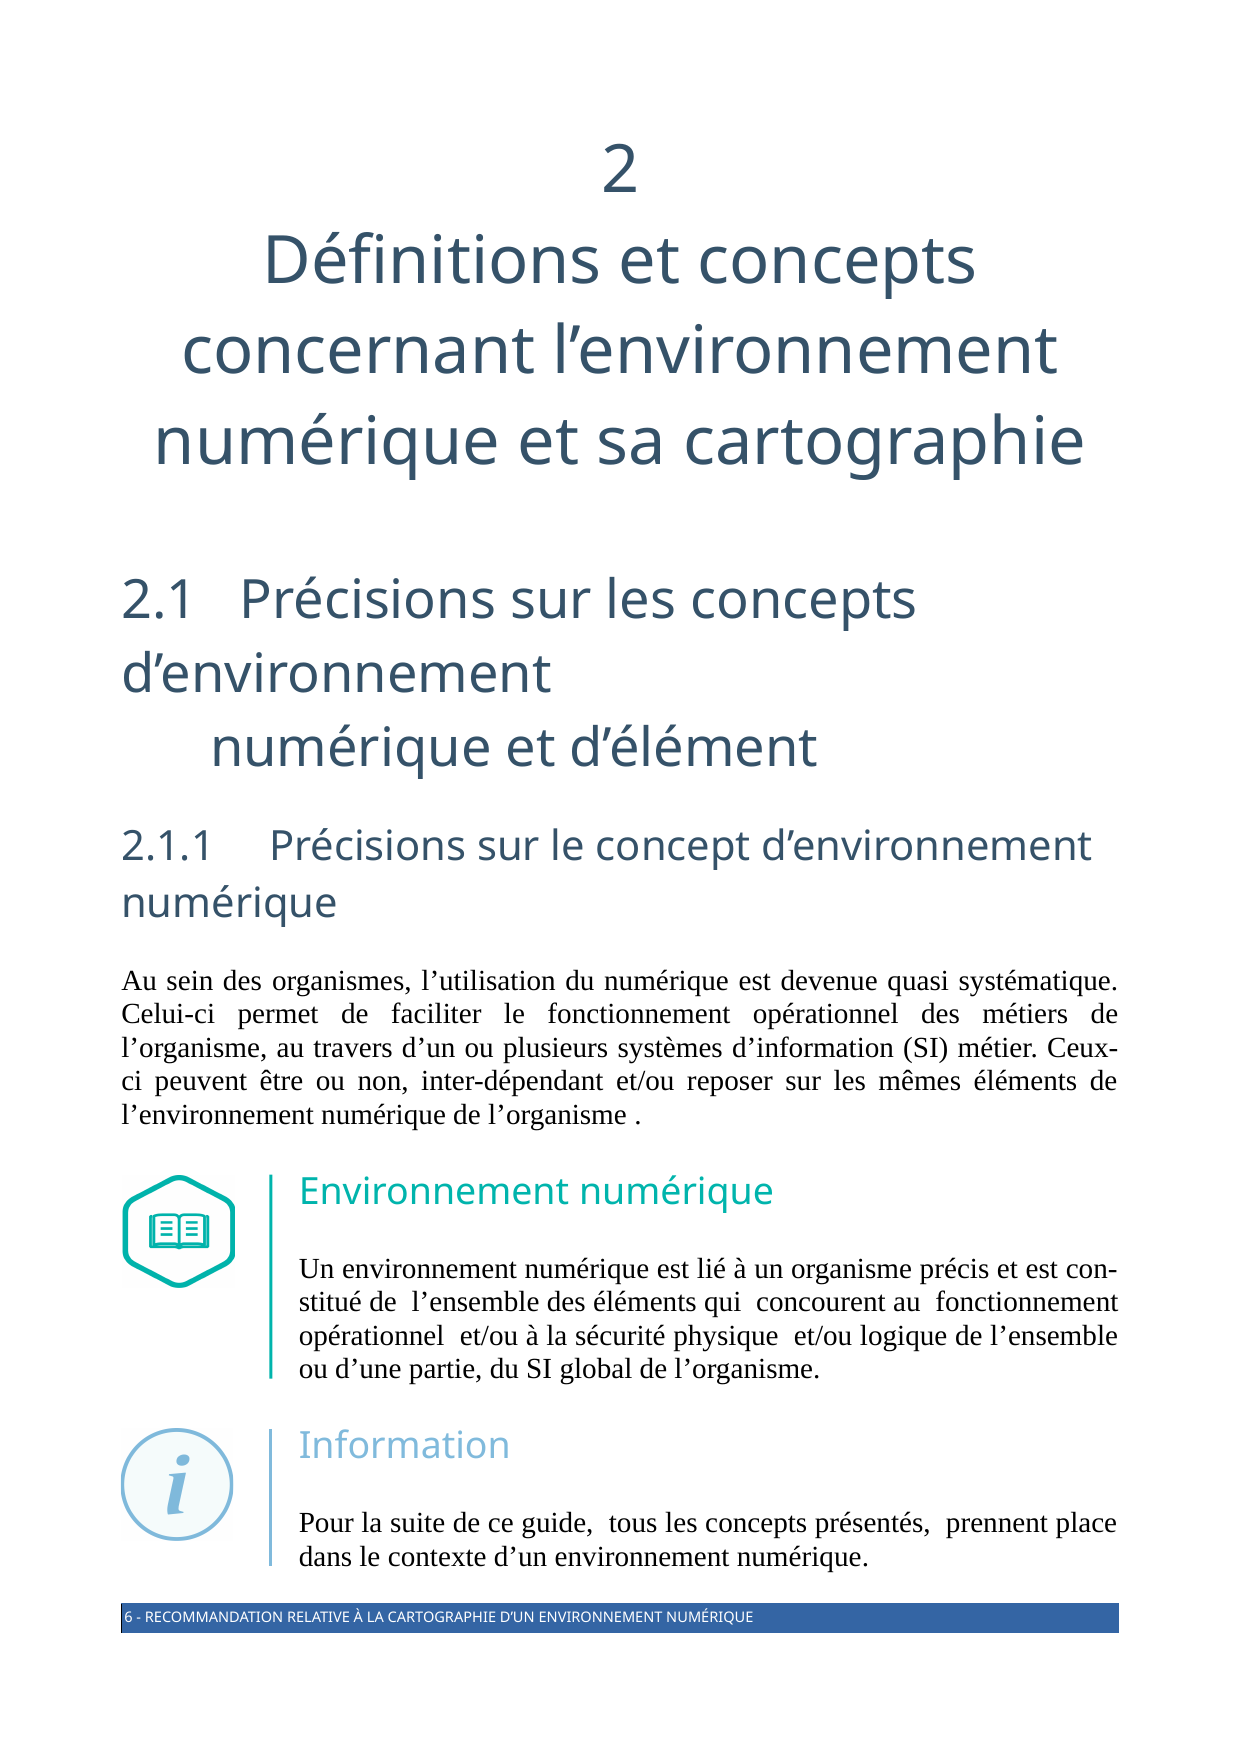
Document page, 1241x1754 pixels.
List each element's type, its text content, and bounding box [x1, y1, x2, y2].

text Environnement numérique [121, 1164, 1119, 1215]
text Pour la suite de ce guide, tous les concepts présentés, prennent place dans le contexte d’un environnement numérique. [121, 1505, 1119, 1572]
text Au sein des organismes, l’utilisation du numérique est devenue quasi systématique. Celui-ci permet de faciliter le fonctionnement opérationnel des métiers de l’organisme, au travers d’un ou plusieurs systèmes d’information (SI) métier. Ceux-ci peuvent être ou non, inter-dépendant et/ou reposer sur les mêmes éléments de l’environnement numérique de l’organisme . [121, 963, 1119, 1131]
picture [122, 1175, 235, 1288]
text 2.1 Précisions sur les concepts d’environnement [121, 561, 1119, 708]
text Un environnement numérique est lié à un organisme précis et est con- stitué de l’ensemble des éléments qui concourent au fonctionnement opérationnel et/ou à la sécurité physique et/ou logique de l’ensemble ou d’une partie, du SI global de l’organisme. [121, 1251, 1119, 1385]
text Information [121, 1418, 1119, 1469]
text 2.1.1 Précisions sur le concept d’environnement numérique [121, 816, 1119, 929]
text Définitions et concepts concernant l’environnement numérique et sa cartographie [121, 212, 1119, 484]
picture [120, 1428, 234, 1541]
text 2 [121, 121, 1119, 212]
text numérique et d’élément [121, 708, 1119, 782]
